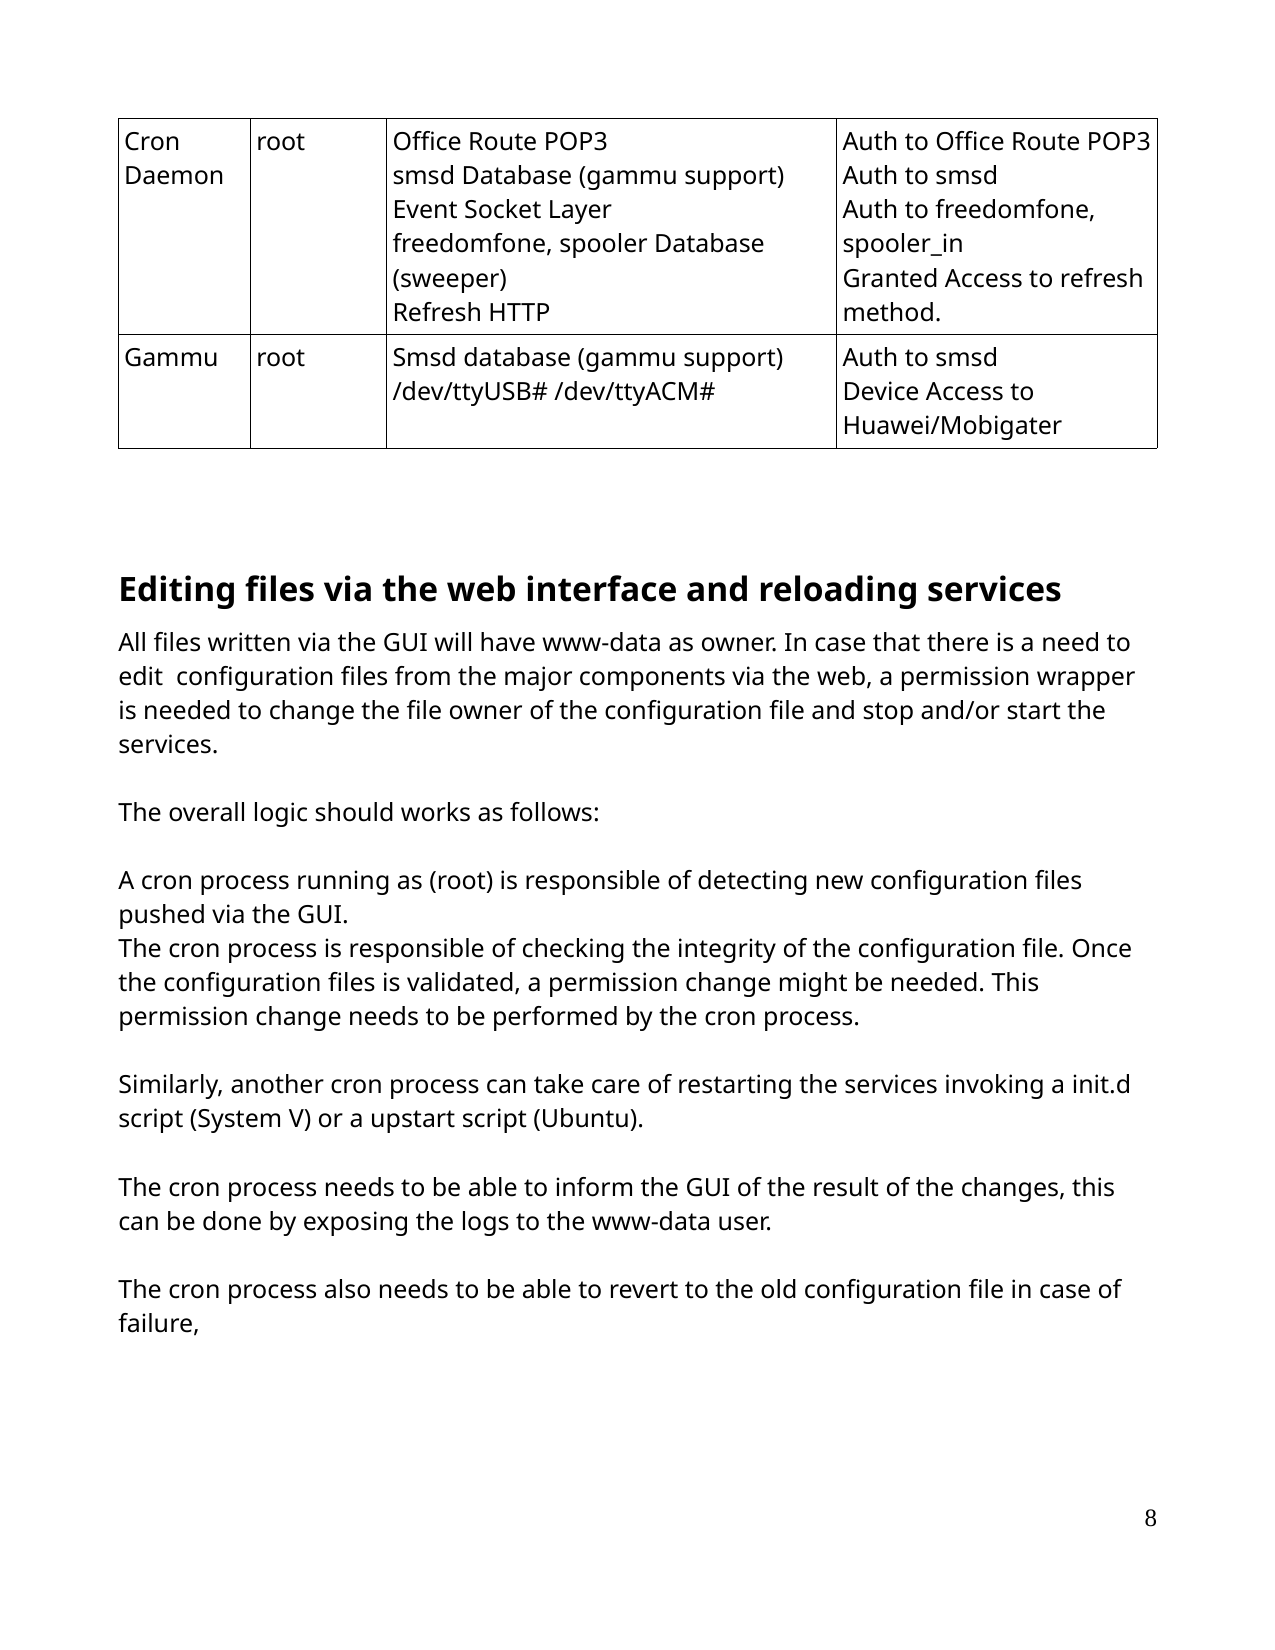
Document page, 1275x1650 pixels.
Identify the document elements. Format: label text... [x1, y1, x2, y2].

text A cron process running as (root) is responsible of detecting new configuration files pushed via the GUI. [118, 863, 1157, 931]
text The cron process is responsible of checking the integrity of the configuration file. Once the configuration files is validated, a permission change might be needed. This permission change needs to be performed by the cron process. [118, 931, 1157, 1033]
table_cell Cron Daemon [119, 119, 250, 334]
table_cell Auth to Office Route POP3 Auth to smsd Auth to freedomfone, spooler_in Granted Access to refresh method. [837, 119, 1157, 334]
table_cell root [251, 119, 386, 334]
text The cron process needs to be able to inform the GUI of the result of the changes, this can be done by exposing the logs to the www-data user. [118, 1169, 1157, 1237]
table_cell Smsd database (gammu support) /dev/ttyUSB# /dev/ttyACM# [387, 335, 836, 448]
text The cron process also needs to be able to revert to the old configuration file in case of failure, [118, 1271, 1157, 1339]
text Similarly, another cron process can take care of restarting the services invoking a init.d script (System V) or a upstart script (Ubuntu). [118, 1067, 1157, 1135]
table_cell Office Route POP3 smsd Database (gammu support) Event Socket Layer freedomfone, spooler Database (sweeper) Refresh HTTP [387, 119, 836, 334]
subtitle Editing files via the web interface and reloading services [118, 566, 1157, 612]
text All files written via the GUI will have www-data as owner. In case that there is a need to edit configuration files from the major components via the web, a permission wrapper is needed to change the file owner of the configuration file and stop and/or start the services. [118, 624, 1157, 761]
table_cell root [251, 335, 386, 448]
text The overall logic should works as follows: [118, 794, 1157, 829]
table_cell Auth to smsd Device Access to Huawei/Mobigater [837, 335, 1157, 448]
table_cell Gammu [119, 335, 250, 448]
